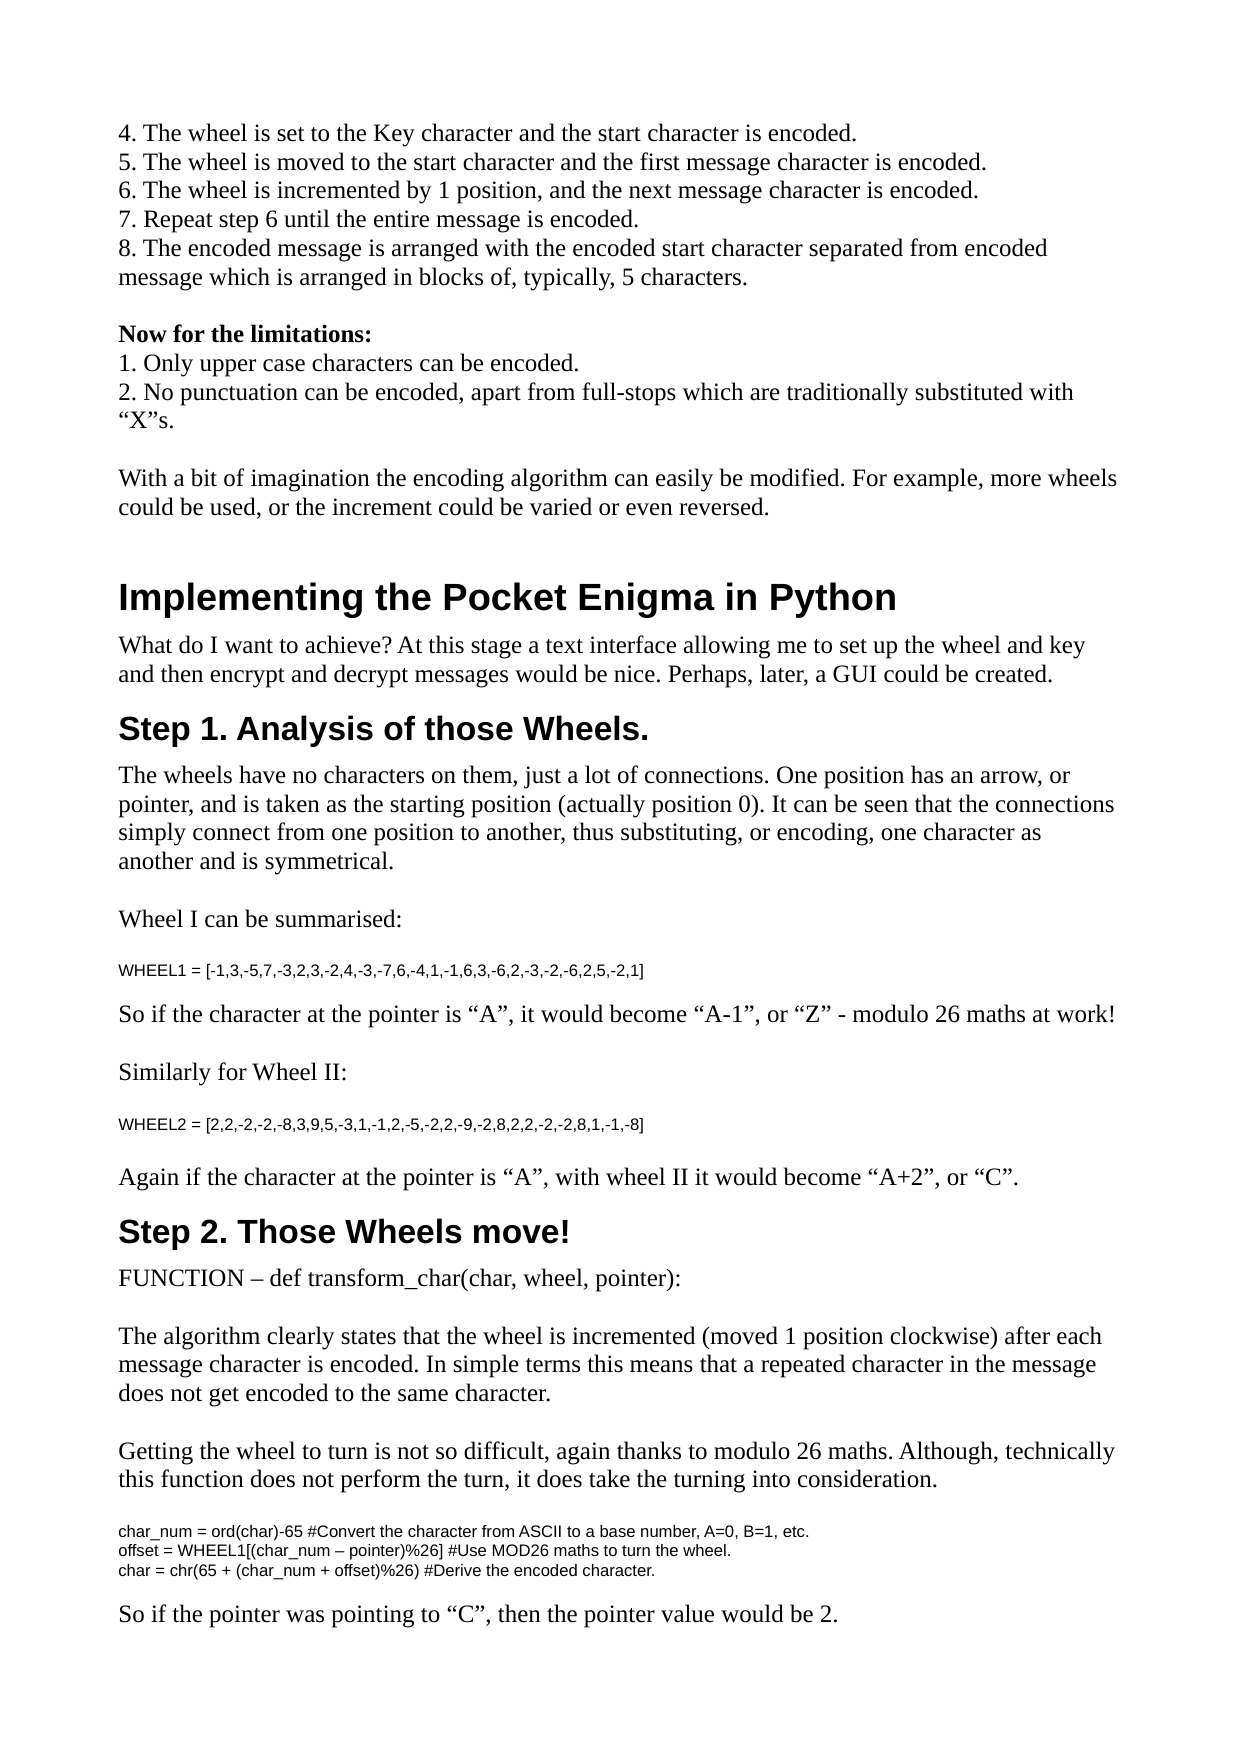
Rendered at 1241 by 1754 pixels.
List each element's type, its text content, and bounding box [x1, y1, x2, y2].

text 6. The wheel is incremented by 1 position, and the next message character is encoded. [118, 176, 1122, 204]
text Now for the limitations: [118, 319, 1122, 348]
text 7. Repeat step 6 until the entire message is encoded. [118, 204, 1122, 233]
subtitle Step 1. Analysis of those Wheels. [118, 709, 1122, 747]
text With a bit of imagination the encoding algorithm can easily be modified. For example, more wheels could be used, or the increment could be varied or even reversed. [118, 463, 1122, 521]
text So if the character at the pointer is “A”, it would become “A-1”, or “Z” - modulo 26 maths at work! [118, 999, 1122, 1028]
text Again if the character at the pointer is “A”, with wheel II it would become “A+2”, or “C”. [118, 1162, 1122, 1191]
text The wheels have no characters on them, just a lot of connections. One position has an arrow, or pointer, and is taken as the starting position (actually position 0). It can be seen that the connections simply connect from one position to another, thus substituting, or encoding, one character as another and is symmetrical. [118, 760, 1122, 875]
text 1. Only upper case characters can be encoded. [118, 348, 1122, 377]
text 5. The wheel is moved to the start character and the first message character is encoded. [118, 147, 1122, 176]
text Similarly for Wheel II: [118, 1057, 1122, 1086]
subtitle Step 2. Those Wheels move! [118, 1212, 1122, 1251]
text offset = WHEEL1[(char_num – pointer)%26] #Use MOD26 maths to turn the wheel. [118, 1541, 1122, 1560]
text WHEEL2 = [2,2,-2,-2,-8,3,9,5,-3,1,-1,2,-5,-2,2,-9,-2,8,2,2,-2,-2,8,1,-1,-8] [118, 1114, 1122, 1134]
text WHEEL1 = [-1,3,-5,7,-3,2,3,-2,4,-3,-7,6,-4,1,-1,6,3,-6,2,-3,-2,-6,2,5,-2,1] [118, 961, 1122, 980]
text 4. The wheel is set to the Key character and the start character is encoded. [118, 118, 1122, 147]
text What do I want to achieve? At this stage a text interface allowing me to set up the wheel and key and then encrypt and decrypt messages would be nice. Perhaps, later, a GUI could be created. [118, 631, 1122, 688]
text The algorithm clearly states that the wheel is incremented (moved 1 position clockwise) after each message character is encoded. In simple terms this means that a repeated character in the message does not get encoded to the same character. [118, 1321, 1122, 1407]
text So if the pointer was pointing to “C”, then the pointer value would be 2. [118, 1599, 1122, 1627]
text FUNCTION – def transform_char(char, wheel, pointer): [118, 1263, 1122, 1292]
text 2. No punctuation can be encoded, apart from full-stops which are traditionally substituted with “X”s. [118, 377, 1122, 434]
text char = chr(65 + (char_num + offset)%26) #Derive the encoded character. [118, 1560, 1122, 1579]
text Wheel I can be summarised: [118, 904, 1122, 932]
text Getting the wheel to turn is not so difficult, again thanks to modulo 26 maths. Although, technically this function does not perform the turn, it does take the turning into consideration. [118, 1436, 1122, 1493]
text 8. The encoded message is arranged with the encoded start character separated from encoded message which is arranged in blocks of, typically, 5 characters. [118, 233, 1122, 291]
subtitle Implementing the Pocket Enigma in Python [118, 574, 1122, 618]
text char_num = ord(char)-65 #Convert the character from ASCII to a base number, A=0, B=1, etc. [118, 1522, 1122, 1541]
